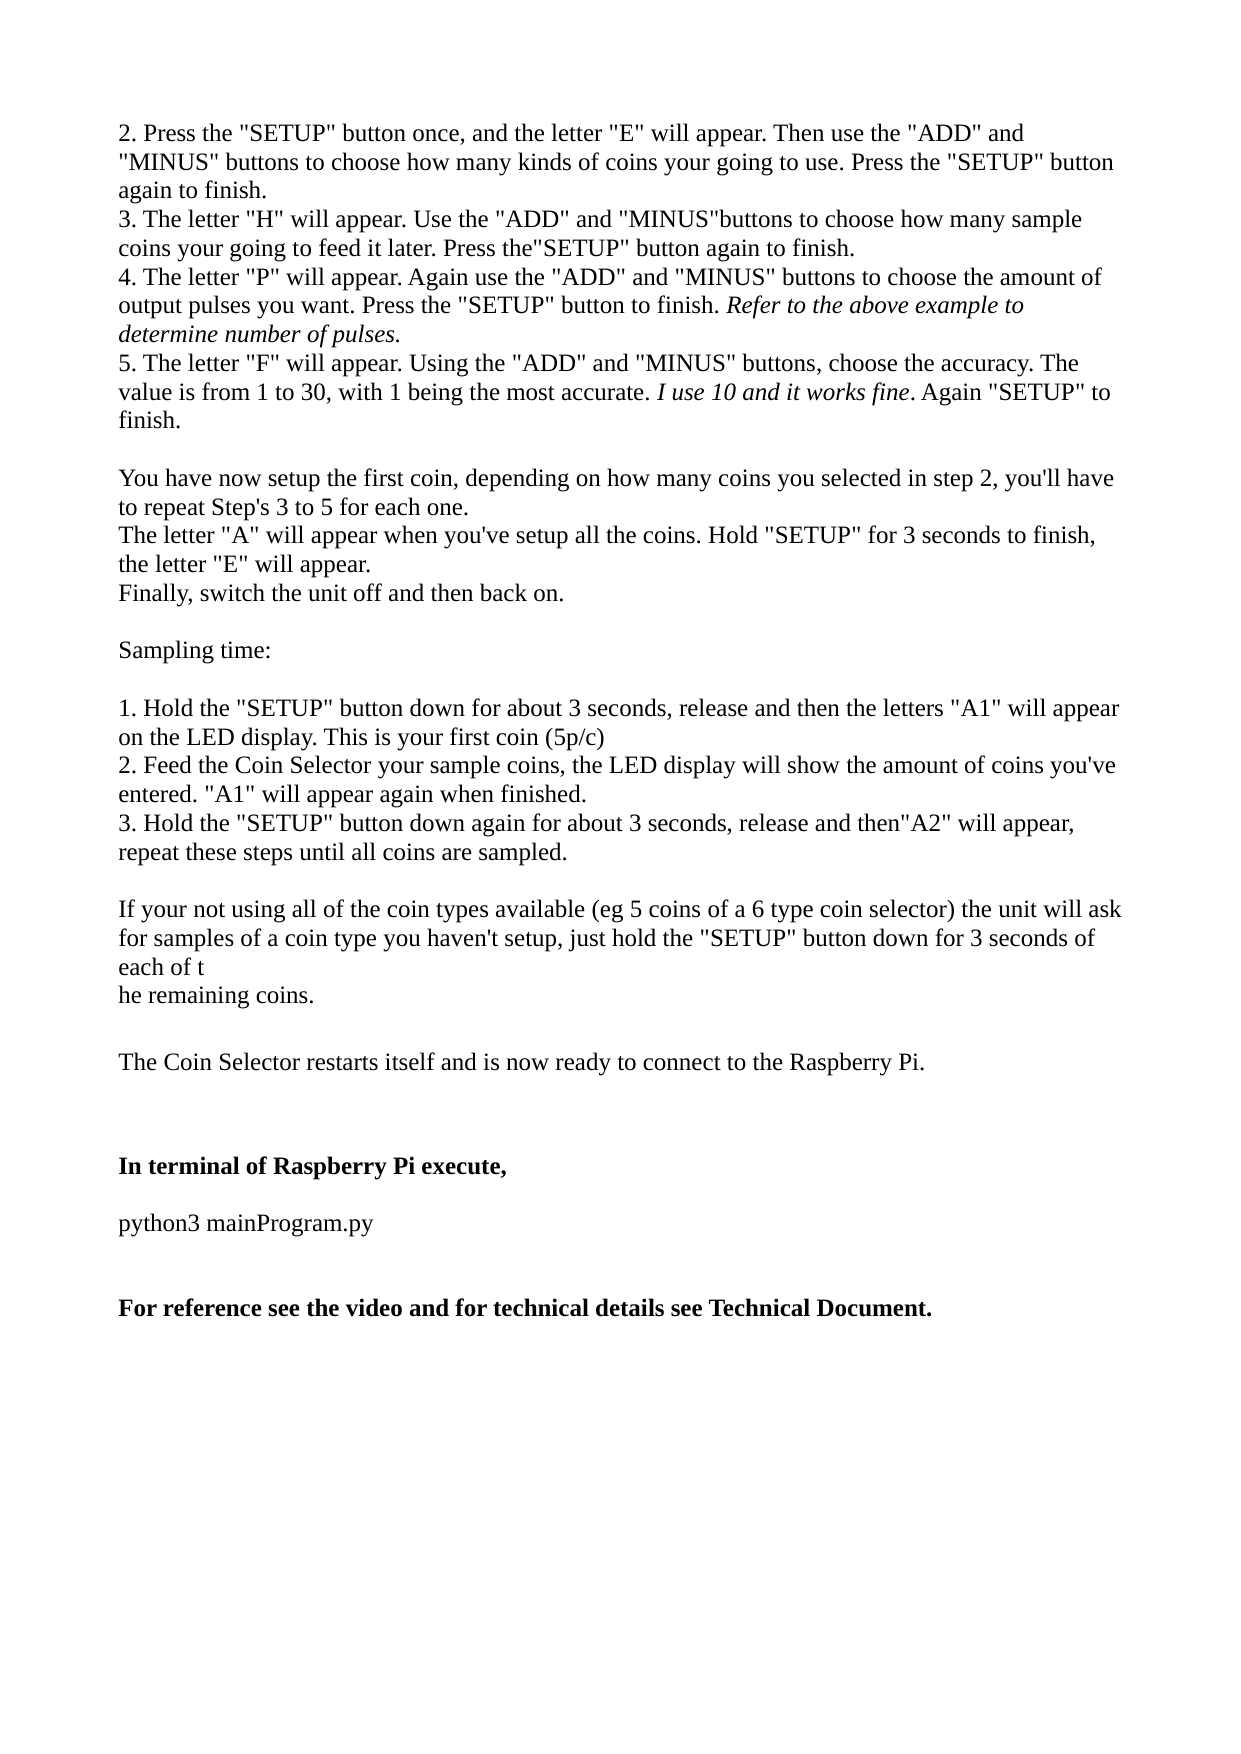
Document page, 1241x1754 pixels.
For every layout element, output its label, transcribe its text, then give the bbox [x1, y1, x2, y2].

text 2. Press the "SETUP" button once, and the letter "E" will appear. Then use the "ADD" and "MINUS" buttons to choose how many kinds of coins your going to use. Press the "SETUP" button again to finish. 3. The letter "H" will appear. Use the "ADD" and "MINUS"buttons to choose how many sample coins your going to feed it later. Press the"SETUP" button again to finish. 4. The letter "P" will appear. Again use the "ADD" and "MINUS" buttons to choose the amount of output pulses you want. Press the "SETUP" button to finish. Refer to the above example to determine number of pulses. 5. The letter "F" will appear. Using the "ADD" and "MINUS" buttons, choose the accuracy. The value is from 1 to 30, with 1 being the most accurate. I use 10 and it works fine. Again "SETUP" to finish. You have now setup the first coin, depending on how many coins you selected in step 2, you'll have to repeat Step's 3 to 5 for each one. The letter "A" will appear when you've setup all the coins. Hold "SETUP" for 3 seconds to finish, the letter "E" will appear. Finally, switch the unit off and then back on. Sampling time: 1. Hold the "SETUP" button down for about 3 seconds, release and then the letters "A1" will appear on the LED display. This is your first coin (5p/c) 2. Feed the Coin Selector your sample coins, the LED display will show the amount of coins you've entered. "A1" will appear again when finished. 3. Hold the "SETUP" button down again for about 3 seconds, release and then"A2" will appear, repeat these steps until all coins are sampled. If your not using all of the coin types available (eg 5 coins of a 6 type coin selector) the unit will ask for samples of a coin type you haven't setup, just hold the "SETUP" button down for 3 seconds of each of t [118, 118, 1122, 981]
text In terminal of Raspberry Pi execute, [118, 1151, 1122, 1180]
text he remaining coins. The Coin Selector restarts itself and is now ready to connect to the Raspberry Pi. [118, 981, 1122, 1075]
text For reference see the video and for technical details see Technical Document. [118, 1293, 1122, 1322]
text python3 mainProgram.py [118, 1208, 1122, 1237]
